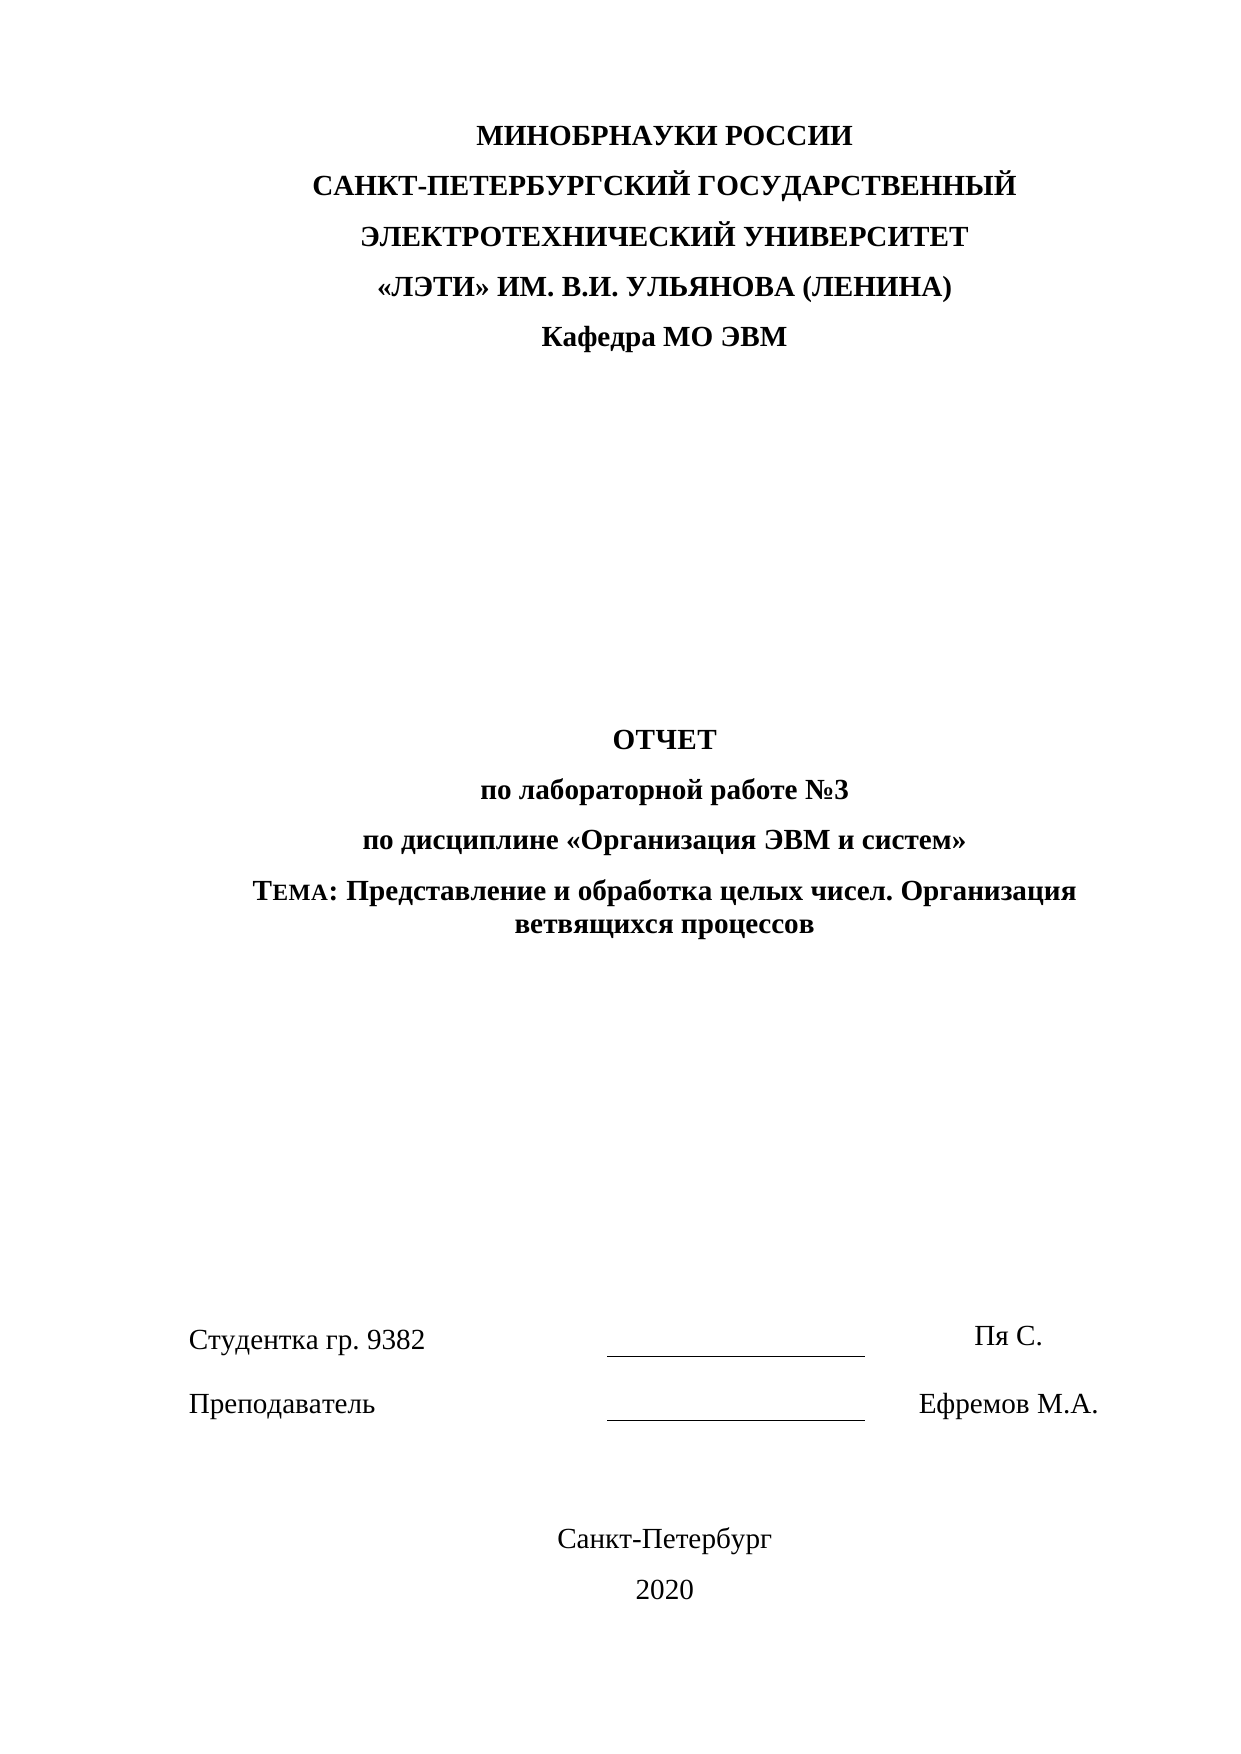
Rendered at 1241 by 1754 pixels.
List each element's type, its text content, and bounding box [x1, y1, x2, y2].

table_cell Преподаватель [177, 1356, 607, 1420]
text Санкт-Петербургский государственный [177, 168, 1152, 202]
subtitle Тема: Представление и обработка целых чисел. Организация ветвящихся процессов [177, 873, 1152, 940]
table_header [607, 1292, 865, 1356]
table_cell Ефремов М.А. [865, 1356, 1152, 1420]
text по лабораторной работе №3 [177, 772, 1152, 806]
table_cell [607, 1357, 865, 1420]
table_header Студентка гр. 9382 [177, 1292, 607, 1356]
table_header Пя С. [865, 1292, 1152, 1356]
text «ЛЭТИ» им. В.И. Ульянова (Ленина) [177, 269, 1152, 303]
text по дисциплине «Организация ЭВМ и систем» [177, 822, 1152, 856]
text МИНОБРНАУКИ РОССИИ [177, 118, 1152, 152]
text Санкт-Петербург [177, 1522, 1152, 1555]
text Кафедра МО ЭВМ [177, 319, 1152, 353]
text отчет [177, 722, 1152, 755]
text электротехнический университет [177, 219, 1152, 252]
text 2020 [177, 1572, 1152, 1606]
